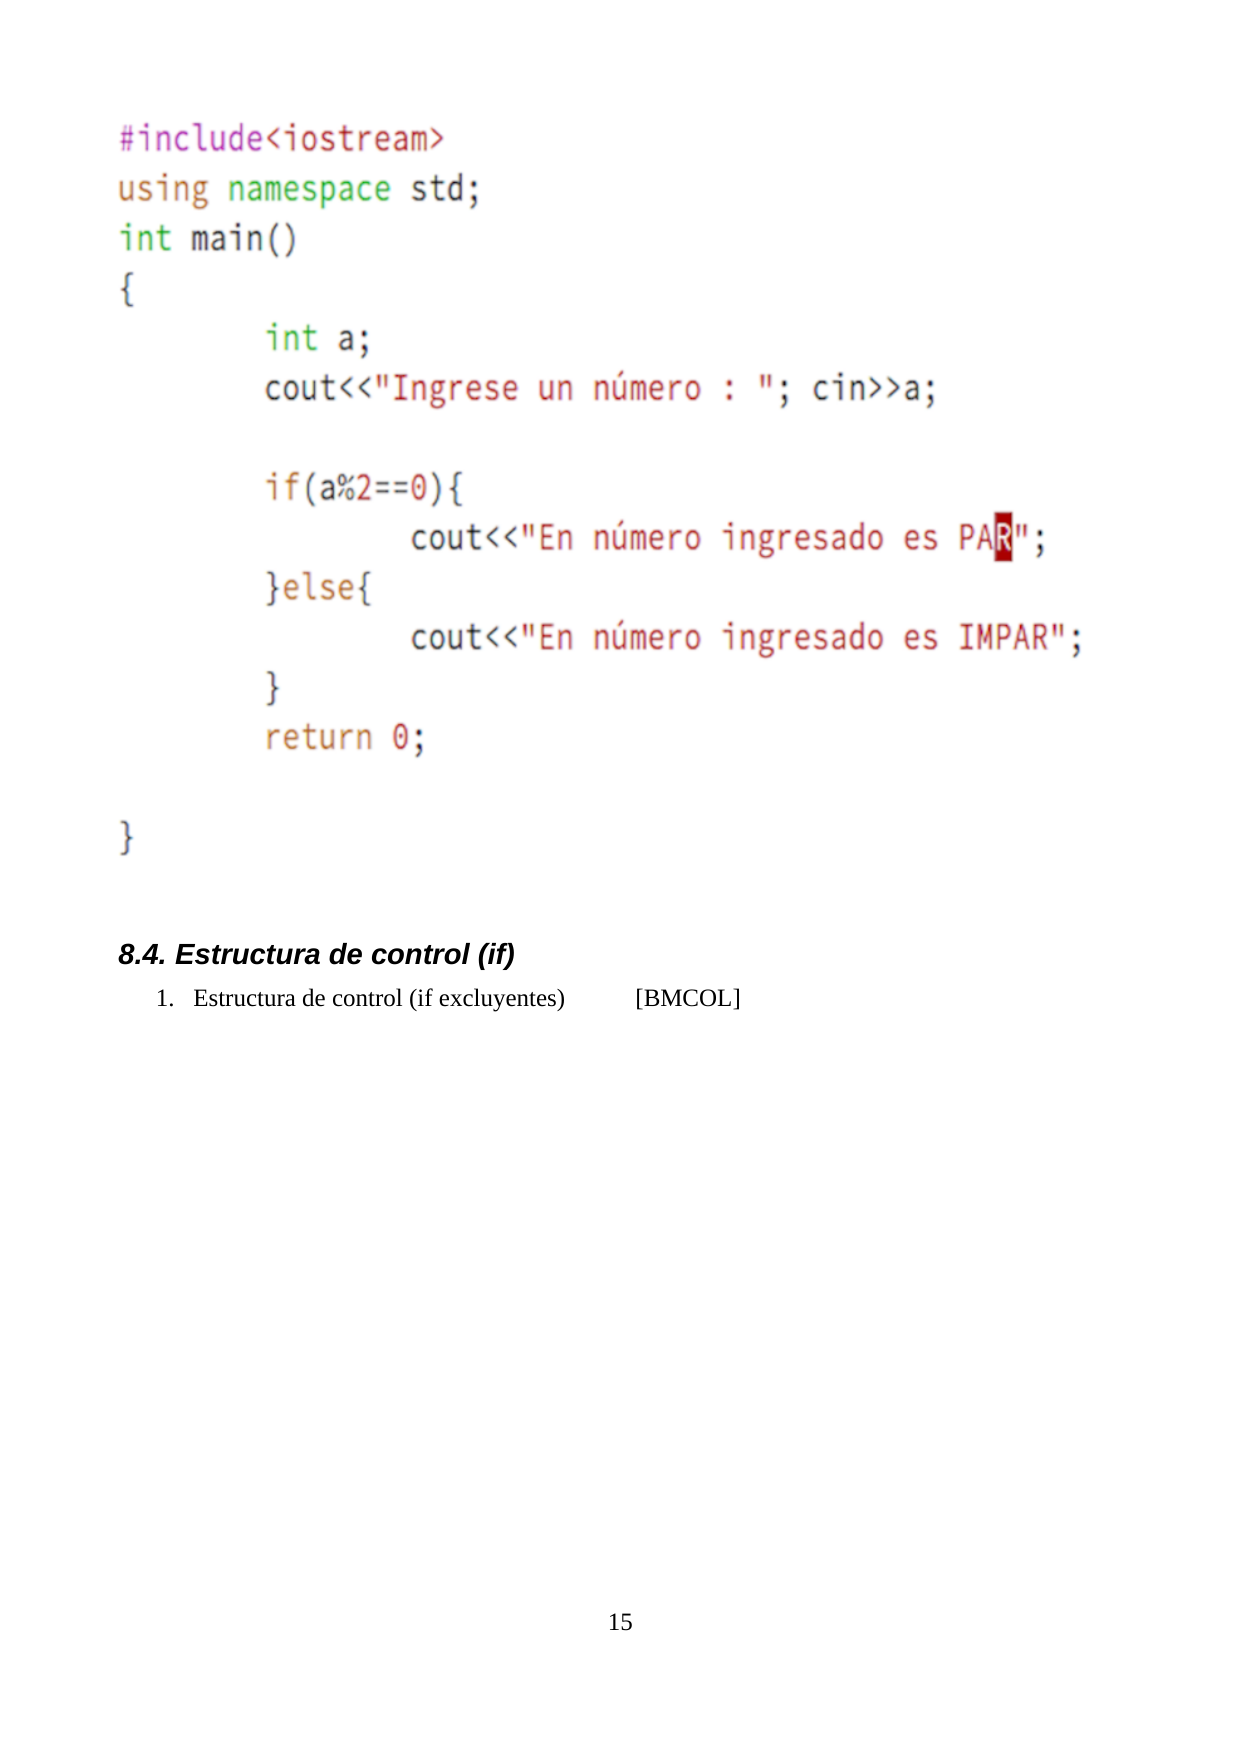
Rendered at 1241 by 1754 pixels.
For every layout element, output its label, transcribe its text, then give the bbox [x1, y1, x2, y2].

subtitle Estructura de control (if) [118, 937, 1122, 971]
list Estructura de control (if excluyentes) [BMCOL] [156, 983, 1122, 1012]
